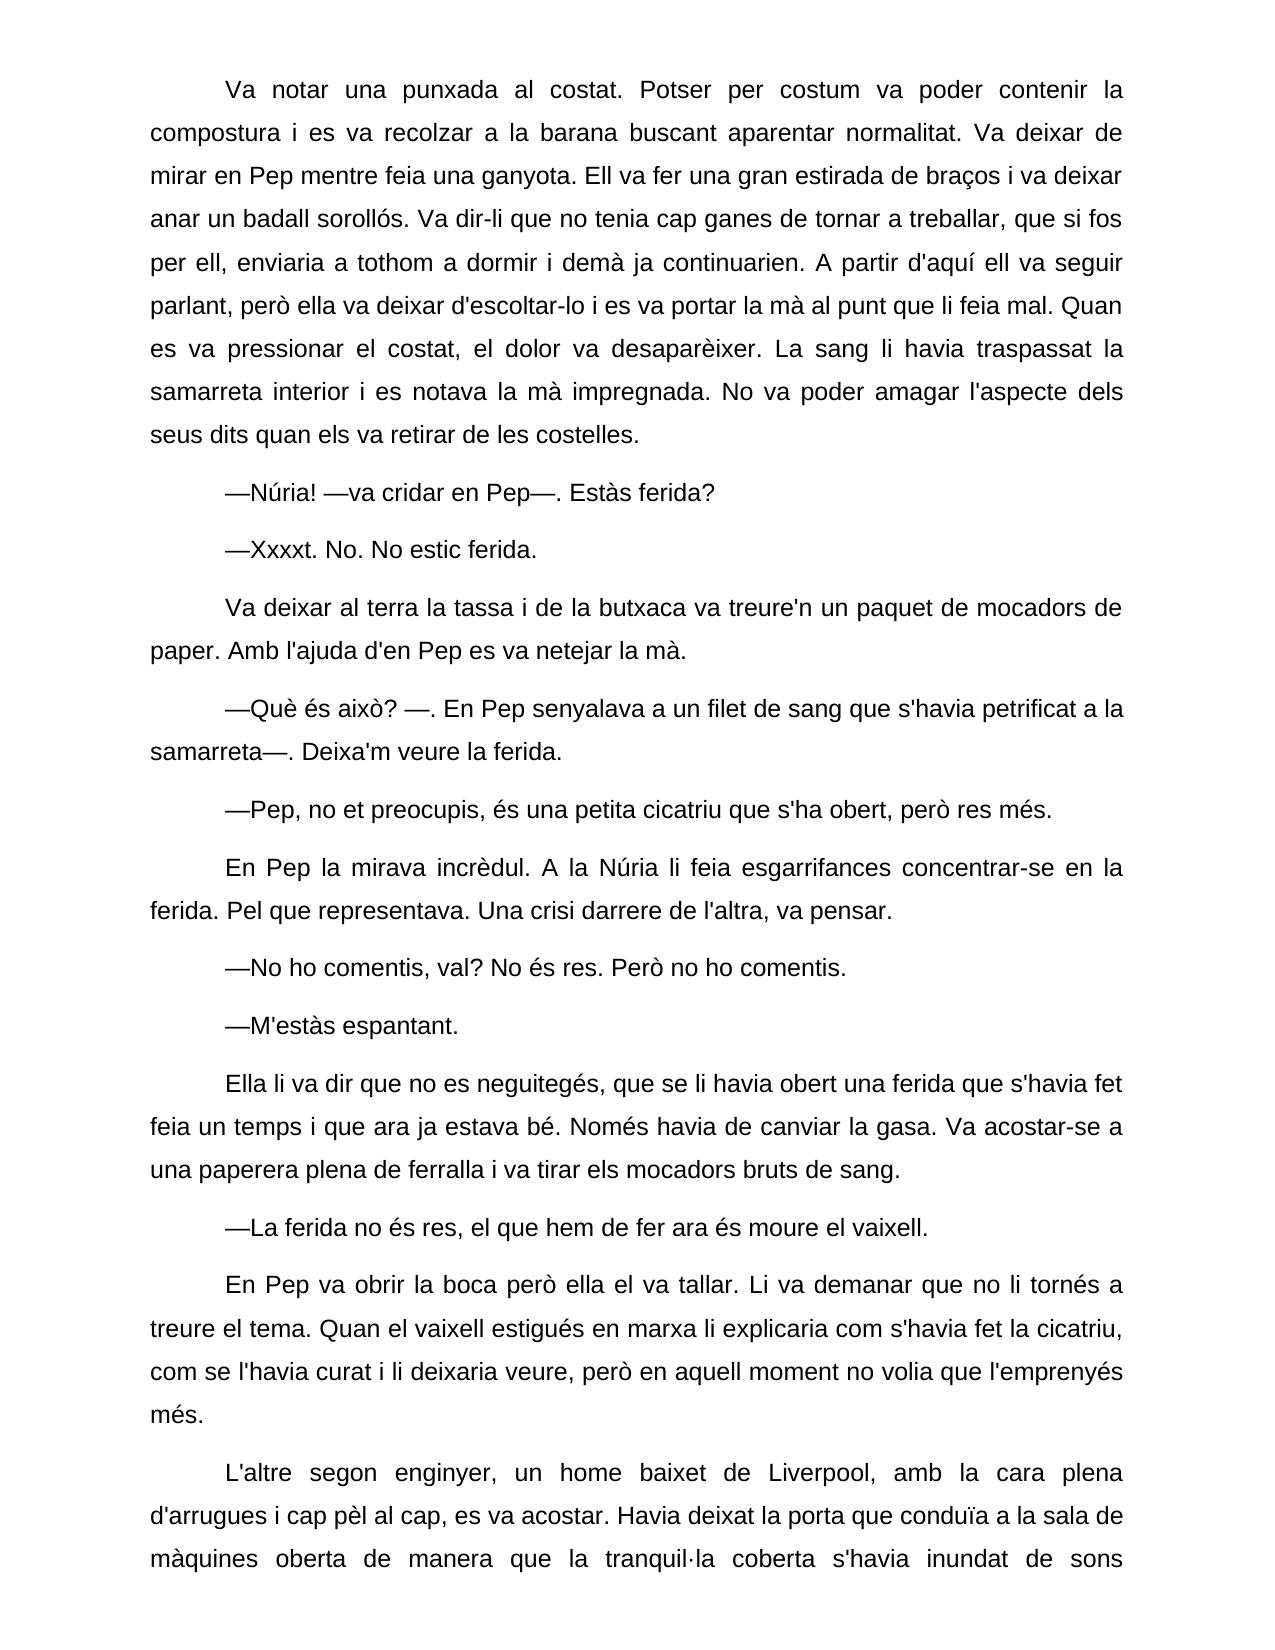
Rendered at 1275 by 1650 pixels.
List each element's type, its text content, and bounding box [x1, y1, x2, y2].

text —Xxxxt. No. No estic ferida. [150, 535, 1125, 564]
text —No ho comentis, val? No és res. Però no ho comentis. [150, 953, 1125, 982]
text —La ferida no és res, el que hem de fer ara és moure el vaixell. [150, 1213, 1125, 1241]
text —M'estàs espantant. [150, 1011, 1125, 1040]
text Va deixar al terra la tassa i de la butxaca va treure'n un paquet de mocadors de paper. Amb l'ajuda d'en Pep es va netejar la mà. [150, 593, 1125, 665]
text —Què és això? —. En Pep senyalava a un filet de sang que s'havia petrificat a la samarreta—. Deixa'm veure la ferida. [150, 694, 1125, 766]
text En Pep la mirava incrèdul. A la Núria li feia esgarrifances concentrar-se en la ferida. Pel que representava. Una crisi darrere de l'altra, va pensar. [150, 852, 1125, 924]
text En Pep va obrir la boca però ella el va tallar. Li va demanar que no li tornés a treure el tema. Quan el vaixell estigués en marxa li explicaria com s'havia fet la cicatriu, com se l'havia curat i li deixaria veure, però en aquell moment no volia que l'emprenyés més. [150, 1270, 1125, 1428]
text L'altre segon enginyer, un home baixet de Liverpool, amb la cara plena d'arrugues i cap pèl al cap, es va acostar. Havia deixat la porta que conduïa a la sala de màquines oberta de manera que la tranquil·la coberta s'havia inundat de sons [150, 1457, 1125, 1572]
text Va notar una punxada al costat. Potser per costum va poder contenir la compostura i es va recolzar a la barana buscant aparentar normalitat. Va deixar de mirar en Pep mentre feia una ganyota. Ell va fer una gran estirada de braços i va deixar anar un badall sorollós. Va dir-li que no tenia cap ganes de tornar a treballar, que si fos per ell, enviaria a tothom a dormir i demà ja continuarien. A partir d'aquí ell va seguir parlant, però ella va deixar d'escoltar-lo i es va portar la mà al punt que li feia mal. Quan es va pressionar el costat, el dolor va desaparèixer. La sang li havia traspassat la samarreta interior i es notava la mà impregnada. No va poder amagar l'aspecte dels seus dits quan els va retirar de les costelles. [150, 75, 1125, 449]
text —Pep, no et preocupis, és una petita cicatriu que s'ha obert, però res més. [150, 795, 1125, 823]
text Ella li va dir que no es neguitegés, que se li havia obert una ferida que s'havia fet feia un temps i que ara ja estava bé. Només havia de canviar la gasa. Va acostar-se a una paperera plena de ferralla i va tirar els mocadors bruts de sang. [150, 1069, 1125, 1184]
text —Núria! —va cridar en Pep—. Estàs ferida? [150, 478, 1125, 506]
